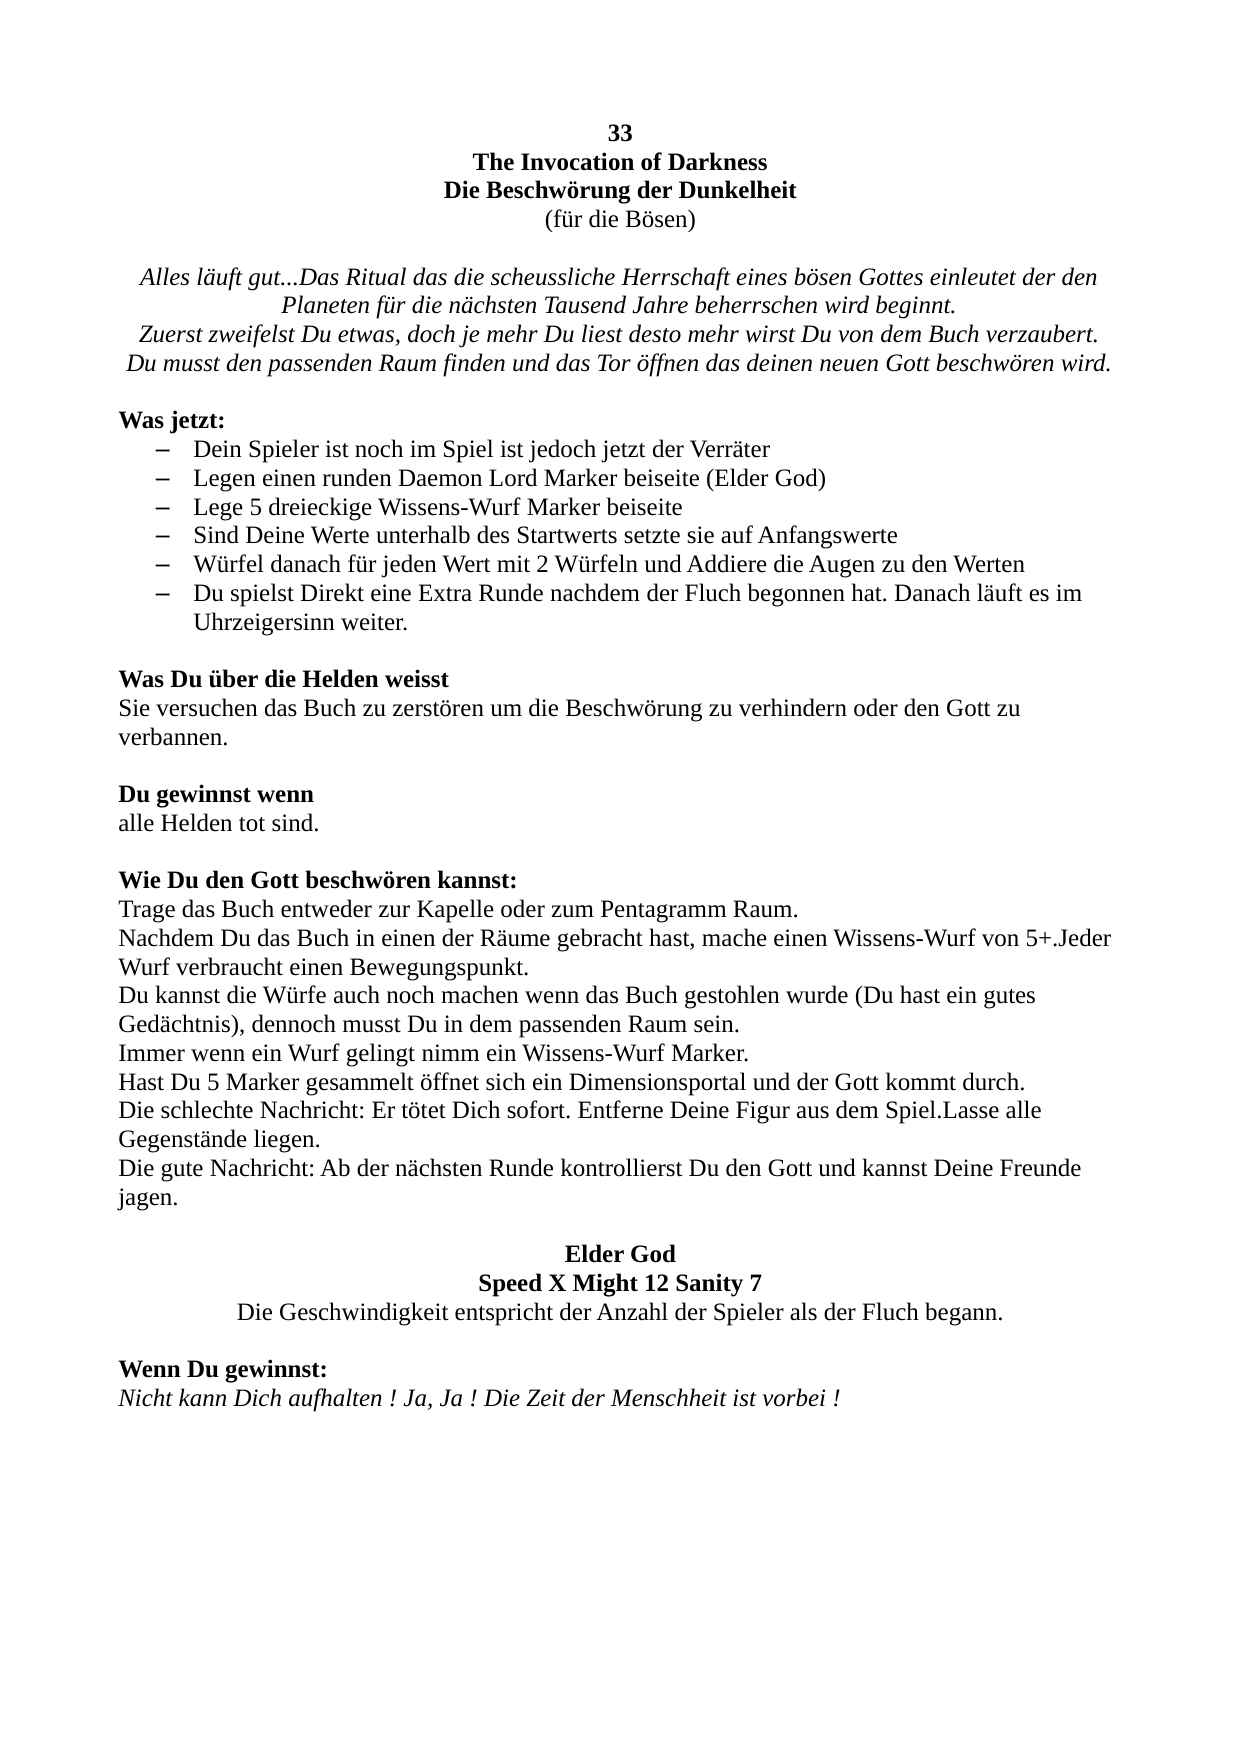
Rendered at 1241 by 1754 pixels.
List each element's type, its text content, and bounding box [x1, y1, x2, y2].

list Legen einen runden Daemon Lord Marker beiseite (Elder God) [156, 463, 1122, 492]
text Du gewinnst wenn [118, 779, 1122, 808]
text Alles läuft gut...Das Ritual das die scheussliche Herrschaft eines bösen Gottes einleutet der den Planeten für die nächsten Tausend Jahre beherrschen wird beginnt. [118, 262, 1122, 319]
text Die gute Nachricht: Ab der nächsten Runde kontrollierst Du den Gott und kannst Deine Freunde jagen. [118, 1153, 1122, 1211]
text Sie versuchen das Buch zu zerstören um die Beschwörung zu verhindern oder den Gott zu verbannen. [118, 693, 1122, 751]
list Sind Deine Werte unterhalb des Startwerts setzte sie auf Anfangswerte [156, 521, 1122, 549]
text Elder God [118, 1239, 1122, 1268]
list Dein Spieler ist noch im Spiel ist jedoch jetzt der Verräter [156, 434, 1122, 463]
text Was jetzt: [118, 406, 1122, 434]
text Zuerst zweifelst Du etwas, doch je mehr Du liest desto mehr wirst Du von dem Buch verzaubert. [118, 319, 1122, 348]
text 33 [118, 118, 1122, 147]
text Immer wenn ein Wurf gelingt nimm ein Wissens-Wurf Marker. [118, 1038, 1122, 1067]
text (für die Bösen) [118, 204, 1122, 233]
list Würfel danach für jeden Wert mit 2 Würfeln und Addiere die Augen zu den Werten [156, 549, 1122, 578]
text Trage das Buch entweder zur Kapelle oder zum Pentagramm Raum. [118, 894, 1122, 923]
text Die schlechte Nachricht: Er tötet Dich sofort. Entferne Deine Figur aus dem Spiel.Lasse alle Gegenstände liegen. [118, 1096, 1122, 1153]
text Nachdem Du das Buch in einen der Räume gebracht hast, mache einen Wissens-Wurf von 5+.Jeder Wurf verbraucht einen Bewegungspunkt. [118, 923, 1122, 981]
text Hast Du 5 Marker gesammelt öffnet sich ein Dimensionsportal und der Gott kommt durch. [118, 1067, 1122, 1096]
text Speed X Might 12 Sanity 7 [118, 1268, 1122, 1297]
text Die Beschwörung der Dunkelheit [118, 176, 1122, 204]
text Du kannst die Würfe auch noch machen wenn das Buch gestohlen wurde (Du hast ein gutes Gedächtnis), dennoch musst Du in dem passenden Raum sein. [118, 981, 1122, 1038]
text The Invocation of Darkness [118, 147, 1122, 176]
text Wenn Du gewinnst: [118, 1354, 1122, 1383]
text Du musst den passenden Raum finden und das Tor öffnen das deinen neuen Gott beschwören wird. [118, 348, 1122, 377]
list Du spielst Direkt eine Extra Runde nachdem der Fluch begonnen hat. Danach läuft es im Uhrzeigersinn weiter. [156, 578, 1122, 636]
text alle Helden tot sind. [118, 808, 1122, 837]
text Wie Du den Gott beschwören kannst: [118, 866, 1122, 894]
text Nicht kann Dich aufhalten ! Ja, Ja ! Die Zeit der Menschheit ist vorbei ! [118, 1383, 1122, 1412]
text Die Geschwindigkeit entspricht der Anzahl der Spieler als der Fluch begann. [118, 1297, 1122, 1326]
text Was Du über die Helden weisst [118, 664, 1122, 693]
list Lege 5 dreieckige Wissens-Wurf Marker beiseite [156, 492, 1122, 521]
